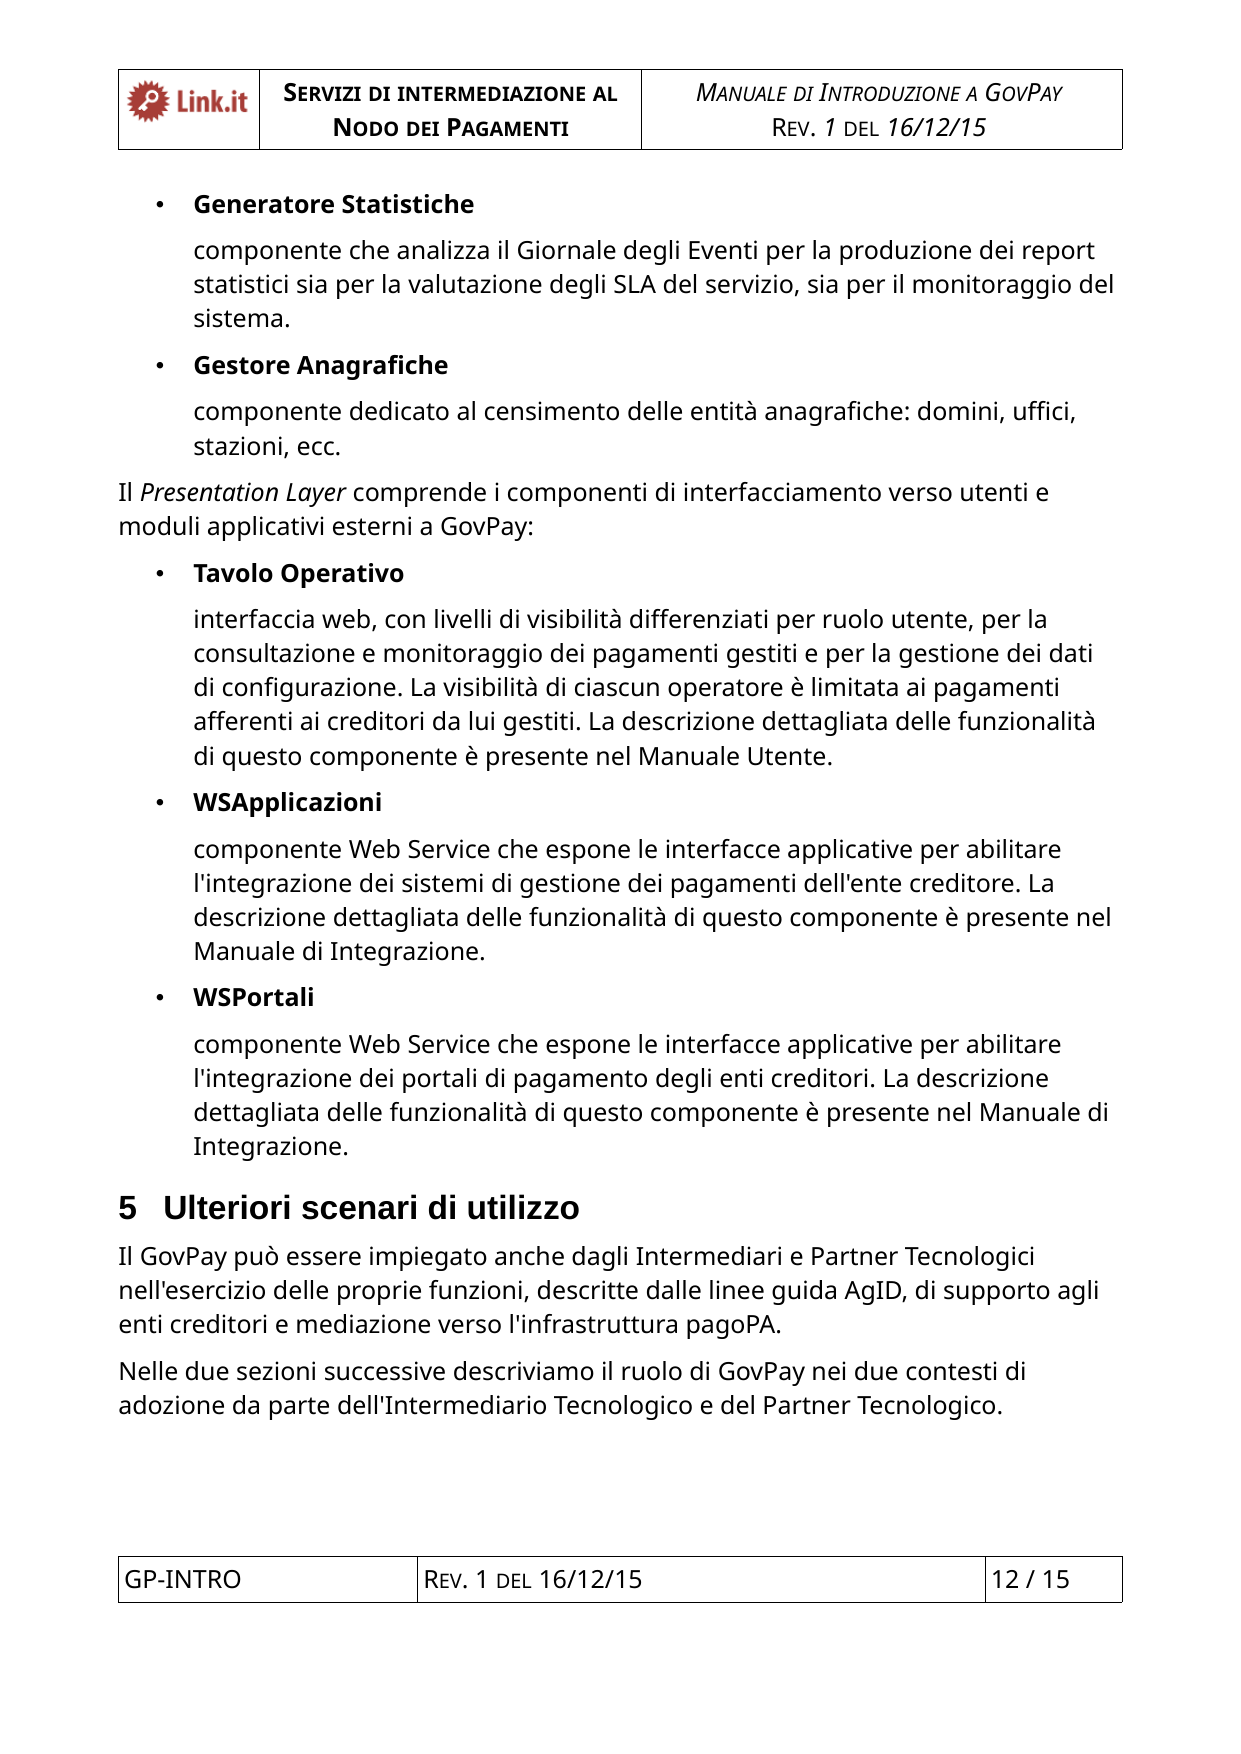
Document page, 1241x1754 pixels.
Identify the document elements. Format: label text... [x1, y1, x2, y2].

text Il GovPay può essere impiegato anche dagli Intermediari e Partner Tecnologici nell'esercizio delle proprie funzioni, descritte dalle linee guida AgID, di supporto agli enti creditori e mediazione verso l'infrastruttura pagoPA. [118, 1239, 1122, 1341]
picture [123, 75, 254, 128]
text Il Presentation Layer comprende i componenti di interfacciamento verso utenti e moduli applicativi esterni a GovPay: [118, 475, 1122, 543]
list componente Web Service che espone le interfacce applicative per abilitare l'integrazione dei portali di pagamento degli enti creditori. La descrizione dettagliata delle funzionalità di questo componente è presente nel Manuale di Integrazione. [156, 1027, 1122, 1163]
list componente dedicato al censimento delle entità anagrafiche: domini, uffici, stazioni, ecc. [156, 394, 1122, 462]
list Tavolo Operativo [156, 555, 1122, 589]
list WSApplicazioni [156, 785, 1122, 819]
list WSPortali [156, 980, 1122, 1014]
list Generatore Statistiche [156, 186, 1122, 220]
text Nelle due sezioni successive descriviamo il ruolo di GovPay nei due contesti di adozione da parte dell'Intermediario Tecnologico e del Partner Tecnologico. [118, 1354, 1122, 1422]
list componente che analizza il Giornale degli Eventi per la produzione dei report statistici sia per la valutazione degli SLA del servizio, sia per il monitoraggio del sistema. [156, 233, 1122, 335]
list Gestore Anagrafiche [156, 347, 1122, 382]
list componente Web Service che espone le interfacce applicative per abilitare l'integrazione dei sistemi di gestione dei pagamenti dell'ente creditore. La descrizione dettagliata delle funzionalità di questo componente è presente nel Manuale di Integrazione. [156, 831, 1122, 967]
subtitle Ulteriori scenari di utilizzo [118, 1188, 1122, 1226]
list interfaccia web, con livelli di visibilità differenziati per ruolo utente, per la consultazione e monitoraggio dei pagamenti gestiti e per la gestione dei dati di configurazione. La visibilità di ciascun operatore è limitata ai pagamenti afferenti ai creditori da lui gestiti. La descrizione dettagliata delle funzionalità di questo componente è presente nel Manuale Utente. [156, 602, 1122, 772]
